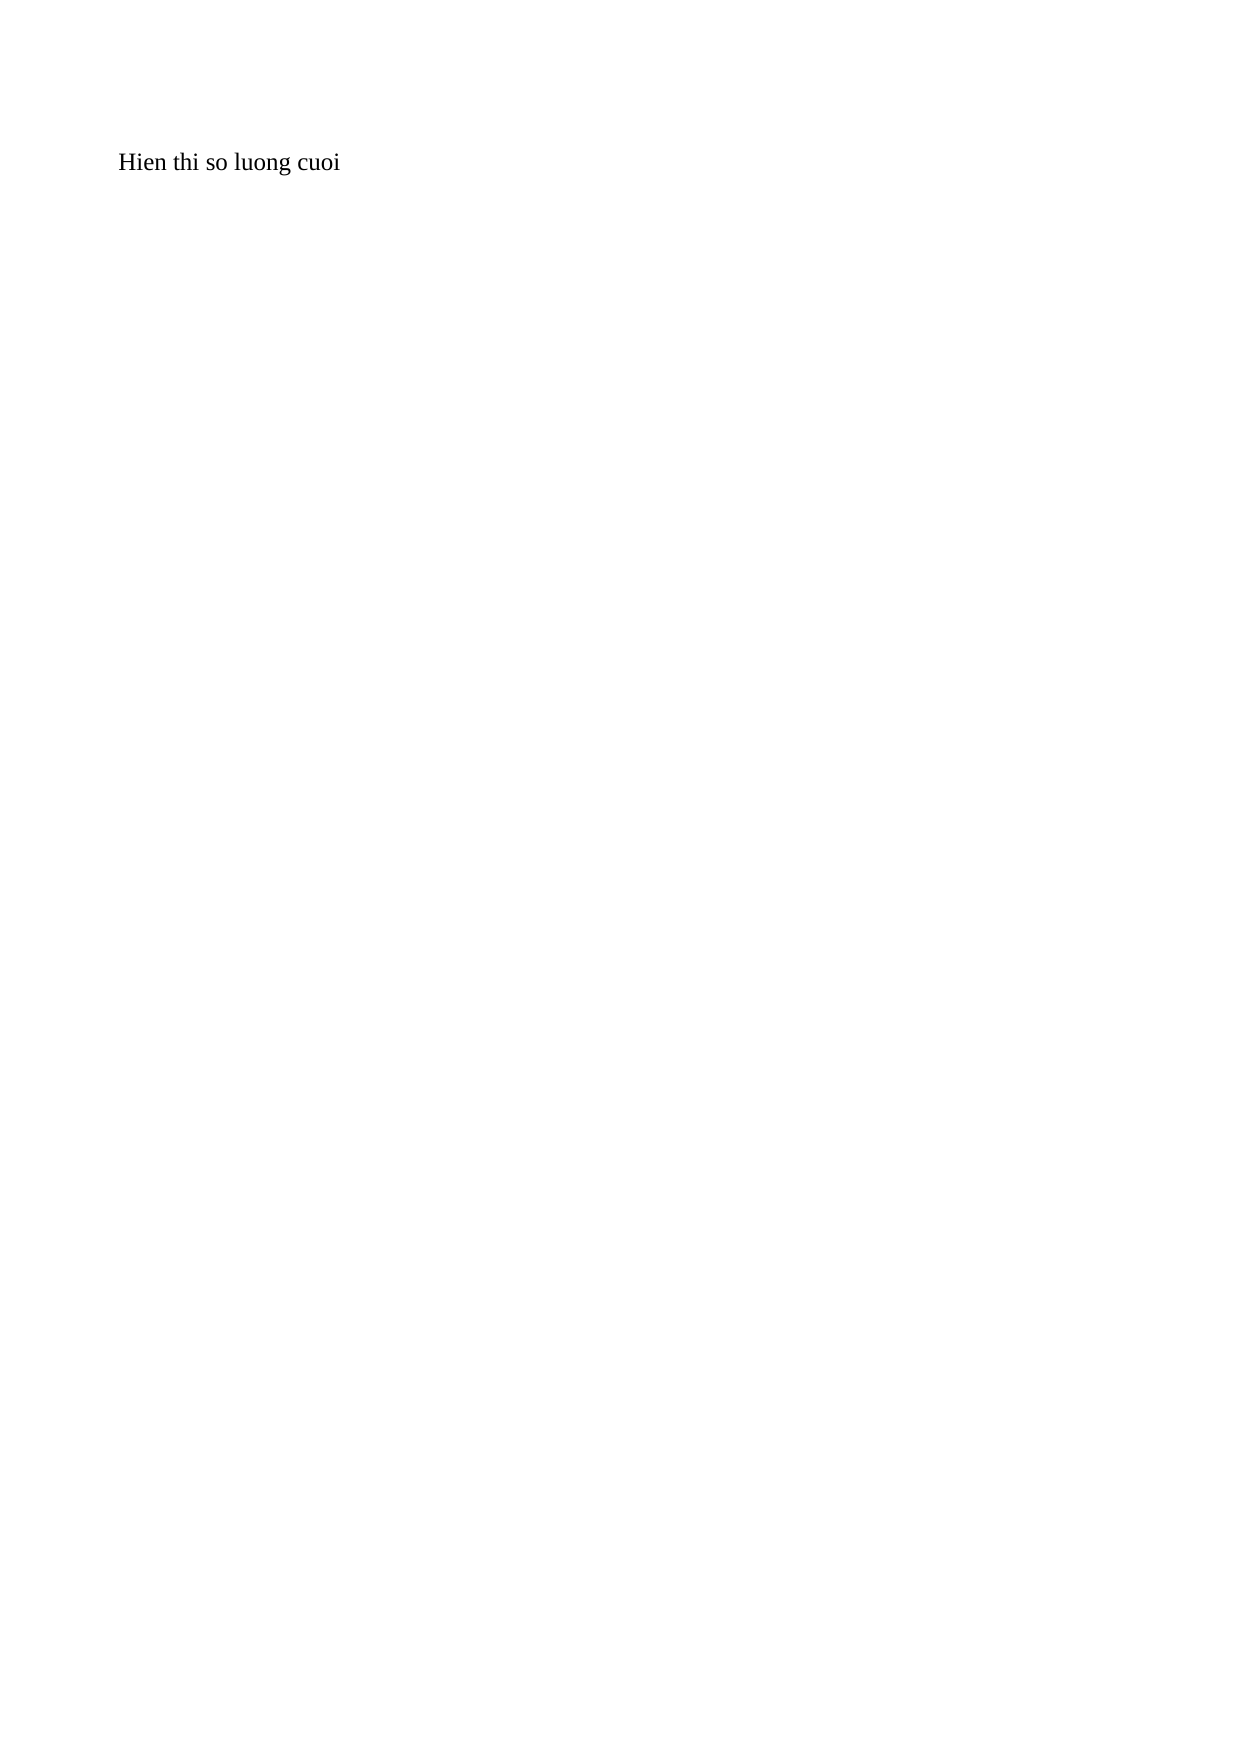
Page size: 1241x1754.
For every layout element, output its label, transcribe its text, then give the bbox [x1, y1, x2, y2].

text Hien thi so luong cuoi [118, 147, 1122, 176]
